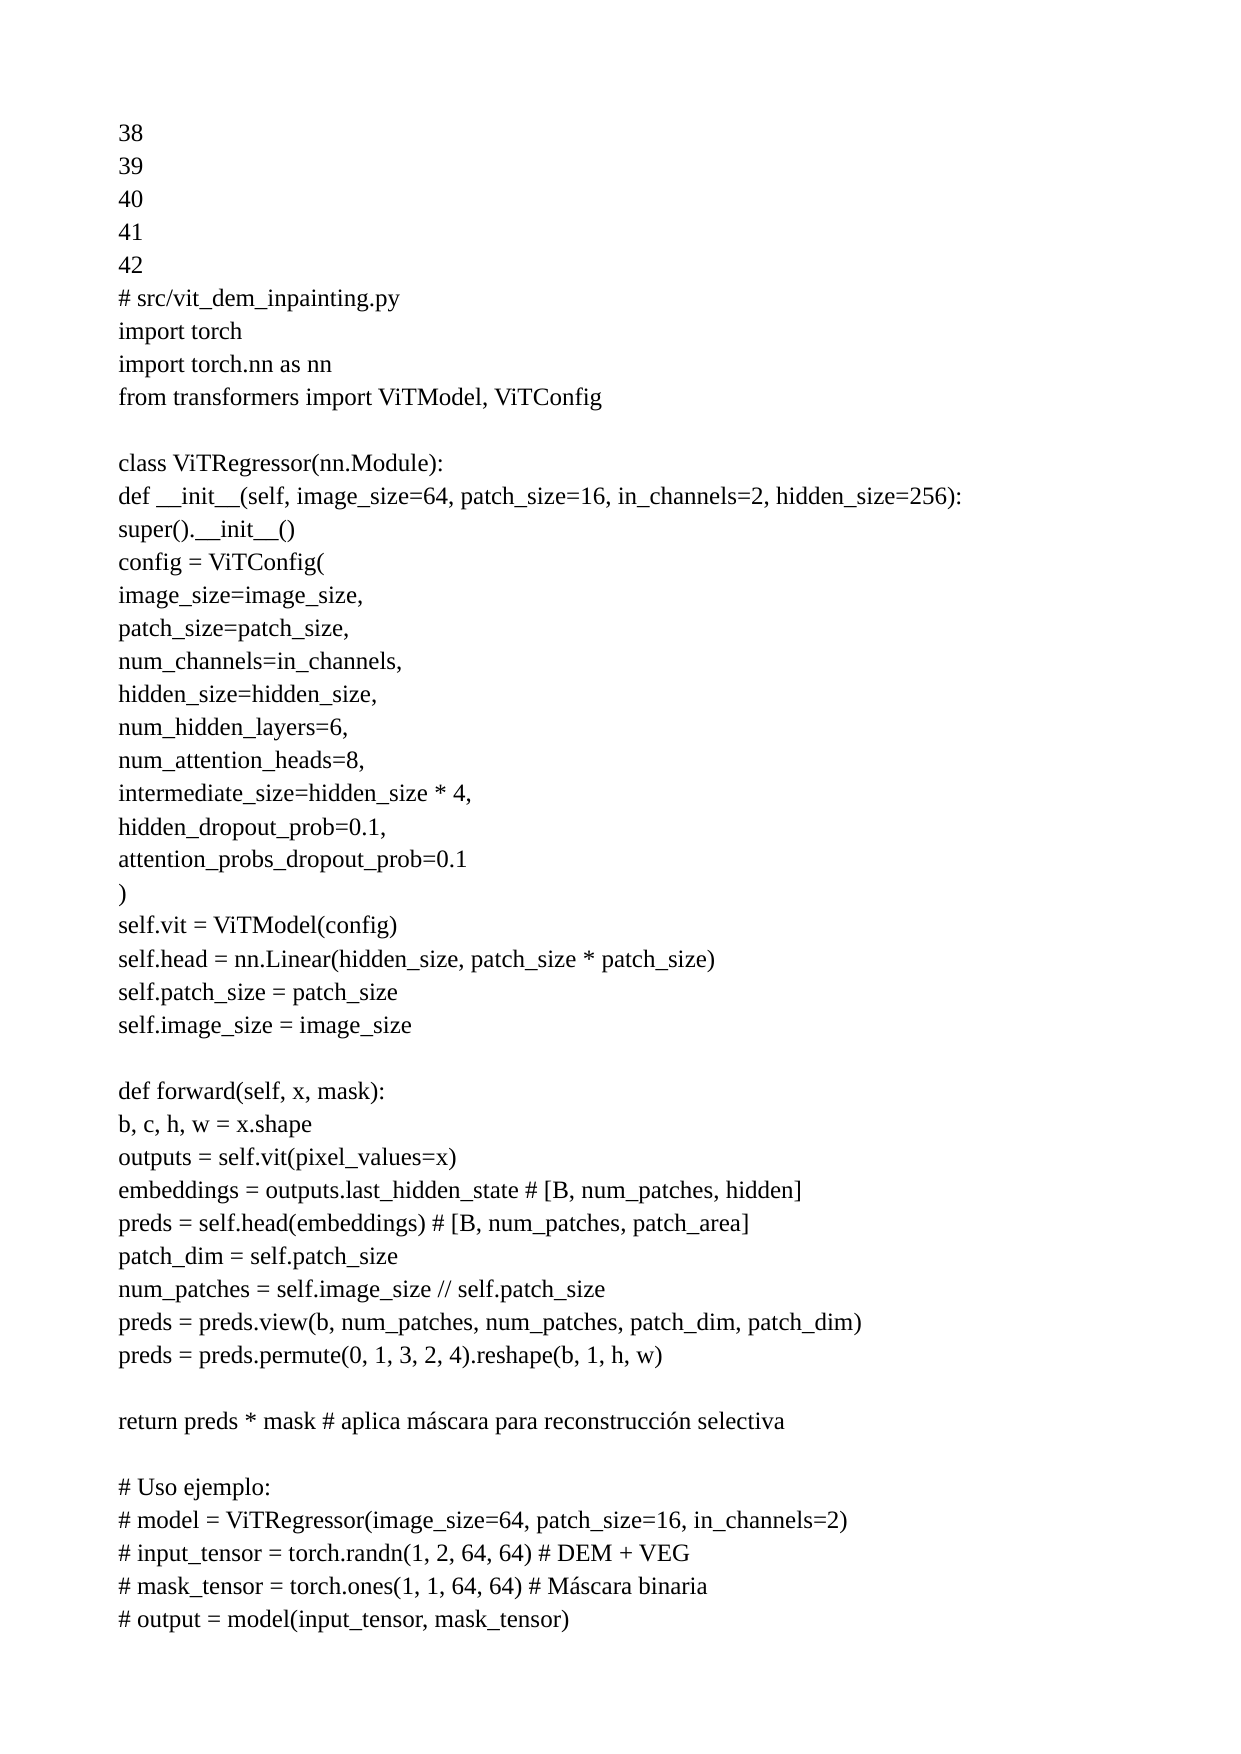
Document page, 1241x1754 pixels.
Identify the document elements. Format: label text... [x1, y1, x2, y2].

text from transformers import ViTModel, ViTConfig [118, 382, 1122, 411]
text 38 [118, 118, 1122, 147]
text embeddings = outputs.last_hidden_state # [B, num_patches, hidden] [118, 1175, 1122, 1203]
text hidden_dropout_prob=0.1, [118, 812, 1122, 840]
text num_patches = self.image_size // self.patch_size [118, 1274, 1122, 1303]
text class ViTRegressor(nn.Module): [118, 448, 1122, 477]
text self.image_size = image_size [118, 1010, 1122, 1038]
text outputs = self.vit(pixel_values=x) [118, 1142, 1122, 1171]
text preds = self.head(embeddings) # [B, num_patches, patch_area] [118, 1208, 1122, 1237]
text num_channels=in_channels, [118, 646, 1122, 675]
text ) [118, 878, 1122, 906]
text 40 [118, 184, 1122, 213]
text 42 [118, 250, 1122, 279]
text self.head = nn.Linear(hidden_size, patch_size * patch_size) [118, 944, 1122, 972]
text def __init__(self, image_size=64, patch_size=16, in_channels=2, hidden_size=256): [118, 481, 1122, 510]
text super().__init__() [118, 514, 1122, 543]
text def forward(self, x, mask): [118, 1076, 1122, 1104]
text 39 [118, 151, 1122, 180]
text # output = model(input_tensor, mask_tensor) [118, 1604, 1122, 1633]
text num_attention_heads=8, [118, 746, 1122, 774]
text return preds * mask # aplica máscara para reconstrucción selectiva [118, 1406, 1122, 1435]
text # mask_tensor = torch.ones(1, 1, 64, 64) # Máscara binaria [118, 1571, 1122, 1600]
text intermediate_size=hidden_size * 4, [118, 778, 1122, 807]
text attention_probs_dropout_prob=0.1 [118, 844, 1122, 873]
text import torch [118, 316, 1122, 345]
text self.patch_size = patch_size [118, 977, 1122, 1005]
text patch_size=patch_size, [118, 613, 1122, 642]
text 41 [118, 217, 1122, 246]
text patch_dim = self.patch_size [118, 1241, 1122, 1269]
text import torch.nn as nn [118, 349, 1122, 378]
text # Uso ejemplo: [118, 1472, 1122, 1501]
text # model = ViTRegressor(image_size=64, patch_size=16, in_channels=2) [118, 1505, 1122, 1534]
text hidden_size=hidden_size, [118, 679, 1122, 708]
text preds = preds.permute(0, 1, 3, 2, 4).reshape(b, 1, h, w) [118, 1340, 1122, 1369]
text num_hidden_layers=6, [118, 712, 1122, 741]
text image_size=image_size, [118, 580, 1122, 609]
text b, c, h, w = x.shape [118, 1109, 1122, 1137]
text preds = preds.view(b, num_patches, num_patches, patch_dim, patch_dim) [118, 1307, 1122, 1336]
text # input_tensor = torch.randn(1, 2, 64, 64) # DEM + VEG [118, 1538, 1122, 1567]
text self.vit = ViTModel(config) [118, 911, 1122, 939]
text config = ViTConfig( [118, 547, 1122, 576]
text # src/vit_dem_inpainting.py [118, 283, 1122, 312]
